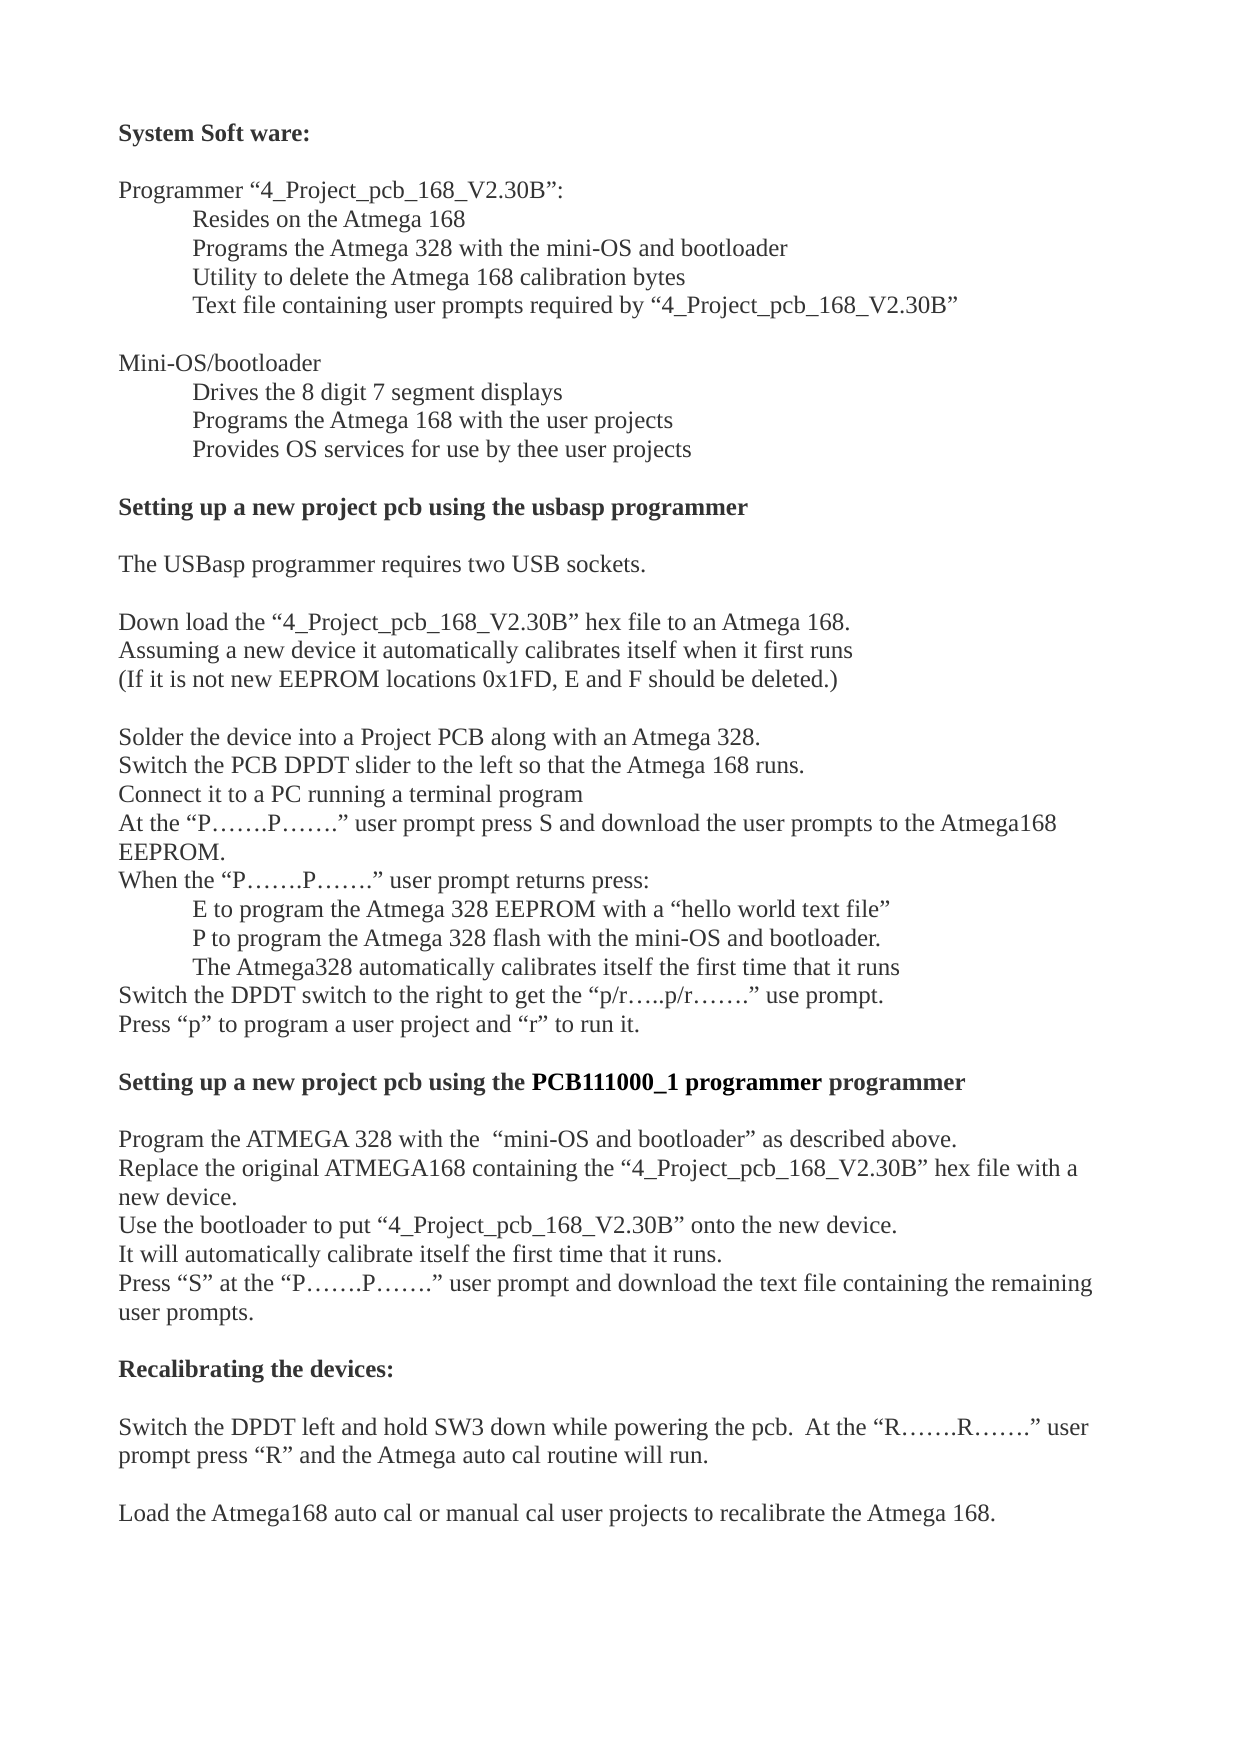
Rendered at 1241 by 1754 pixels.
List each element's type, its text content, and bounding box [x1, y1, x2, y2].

text Switch the PCB DPDT slider to the left so that the Atmega 168 runs. [118, 751, 1122, 779]
text Switch the DPDT switch to the right to get the “p/r…..p/r…….” use prompt. [118, 981, 1122, 1009]
text (If it is not new EEPROM locations 0x1FD, E and F should be deleted.) [118, 664, 1122, 693]
text Replace the original ATMEGA168 containing the “4_Project_pcb_168_V2.30B” hex file with a new device. [118, 1153, 1122, 1211]
text Recalibrating the devices: [118, 1354, 1122, 1383]
text System Soft ware: [118, 118, 1122, 147]
text Mini-OS/bootloader [118, 348, 1122, 377]
text Programmer “4_Project_pcb_168_V2.30B”: [118, 176, 1122, 204]
text Switch the DPDT left and hold SW3 down while powering the pcb. At the “R…….R…….” user prompt press “R” and the Atmega auto cal routine will run. [118, 1412, 1122, 1469]
text Drives the 8 digit 7 segment displays [118, 377, 1122, 406]
text Use the bootloader to put “4_Project_pcb_168_V2.30B” onto the new device. [118, 1211, 1122, 1239]
text Provides OS services for use by thee user projects [118, 434, 1122, 463]
text When the “P…….P…….” user prompt returns press: [118, 866, 1122, 894]
text Programs the Atmega 328 with the mini-OS and bootloader [118, 233, 1122, 262]
text Resides on the Atmega 168 [118, 204, 1122, 233]
text Programs the Atmega 168 with the user projects [118, 406, 1122, 434]
text Program the ATMEGA 328 with the “mini-OS and bootloader” as described above. [118, 1124, 1122, 1153]
text Down load the “4_Project_pcb_168_V2.30B” hex file to an Atmega 168. [118, 607, 1122, 636]
text E to program the Atmega 328 EEPROM with a “hello world text file” [118, 894, 1122, 923]
text It will automatically calibrate itself the first time that it runs. [118, 1239, 1122, 1268]
text Utility to delete the Atmega 168 calibration bytes [118, 262, 1122, 291]
text Setting up a new project pcb using the usbasp programmer [118, 492, 1122, 521]
text The USBasp programmer requires two USB sockets. [118, 549, 1122, 578]
text Solder the device into a Project PCB along with an Atmega 328. [118, 722, 1122, 751]
text P to program the Atmega 328 flash with the mini-OS and bootloader. [118, 923, 1122, 952]
text Connect it to a PC running a terminal program [118, 779, 1122, 808]
text Assuming a new device it automatically calibrates itself when it first runs [118, 636, 1122, 664]
text Press “S” at the “P…….P…….” user prompt and download the text file containing the remaining user prompts. [118, 1268, 1122, 1326]
text The Atmega328 automatically calibrates itself the first time that it runs [118, 952, 1122, 981]
text Load the Atmega168 auto cal or manual cal user projects to recalibrate the Atmega 168. [118, 1498, 1122, 1527]
text At the “P…….P…….” user prompt press S and download the user prompts to the Atmega168 EEPROM. [118, 808, 1122, 866]
text Setting up a new project pcb using the PCB111000_1 programmer programmer [118, 1067, 1122, 1096]
text Press “p” to program a user project and “r” to run it. [118, 1009, 1122, 1038]
text Text file containing user prompts required by “4_Project_pcb_168_V2.30B” [118, 291, 1122, 319]
